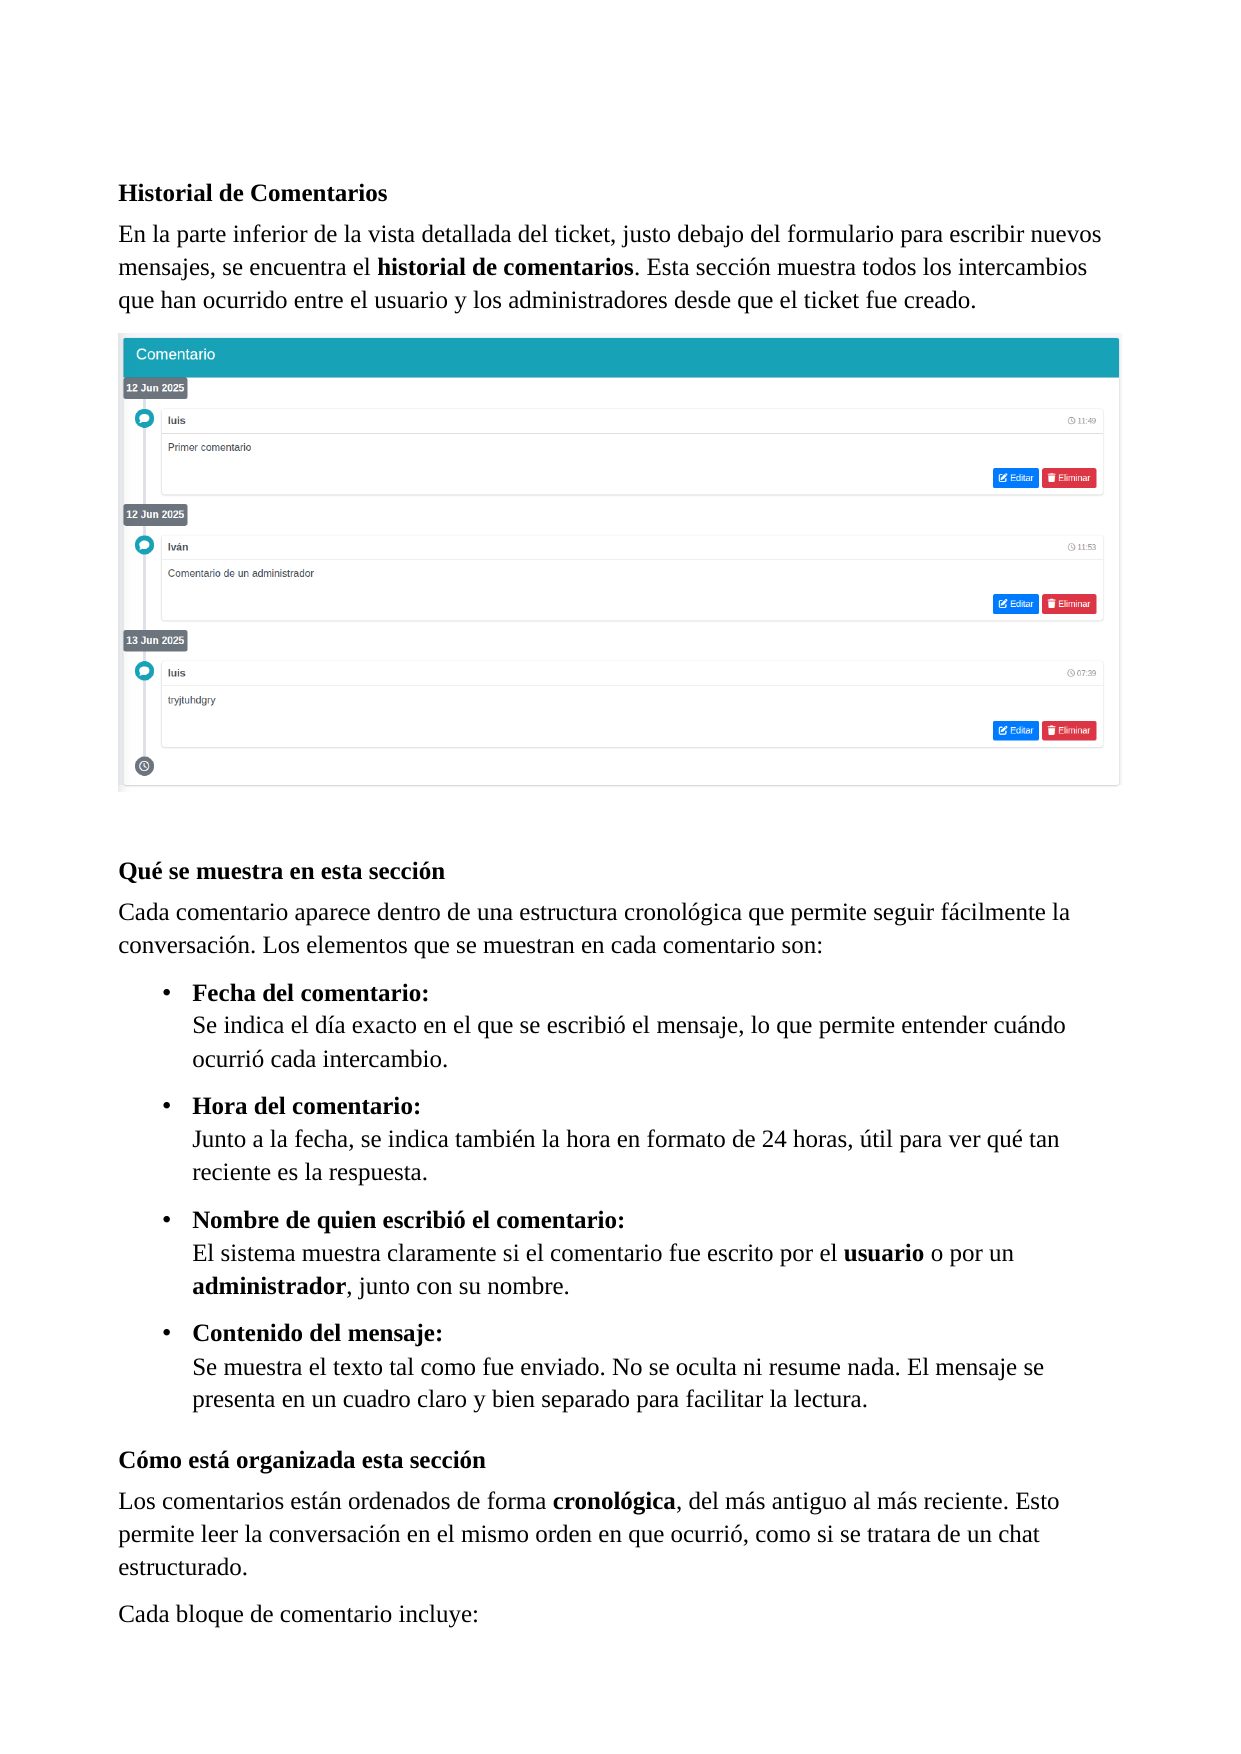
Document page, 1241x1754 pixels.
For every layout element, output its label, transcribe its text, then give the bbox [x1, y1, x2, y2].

text En la parte inferior de la vista detallada del ticket, justo debajo del formulario para escribir nuevos mensajes, se encuentra el historial de comentarios. Esta sección muestra todos los intercambios que han ocurrido entre el usuario y los administradores desde que el ticket fue creado. [118, 219, 1122, 314]
list Nombre de quien escribió el comentario: El sistema muestra claramente si el comentario fue escrito por el usuario o por un administrador, junto con su nombre. [162, 1205, 1122, 1300]
text Cada bloque de comentario incluye: [118, 1599, 1122, 1628]
list Hora del comentario: Junto a la fecha, se indica también la hora en formato de 24 horas, útil para ver qué tan reciente es la respuesta. [162, 1091, 1122, 1186]
subtitle Cómo está organizada esta sección [118, 1445, 1122, 1473]
text Los comentarios están ordenados de forma cronológica, del más antiguo al más reciente. Esto permite leer la conversación en el mismo orden en que ocurrió, como si se tratara de un chat estructurado. [118, 1486, 1122, 1581]
subtitle Qué se muestra en esta sección [118, 856, 1122, 884]
list Fecha del comentario: Se indica el día exacto en el que se escribió el mensaje, lo que permite entender cuándo ocurrió cada intercambio. [162, 978, 1122, 1072]
list Contenido del mensaje: Se muestra el texto tal como fue enviado. No se oculta ni resume nada. El mensaje se presenta en un cuadro claro y bien separado para facilitar la lectura. [162, 1318, 1122, 1413]
picture [118, 333, 1123, 792]
subtitle Historial de Comentarios [118, 178, 1122, 207]
text Cada comentario aparece dentro de una estructura cronológica que permite seguir fácilmente la conversación. Los elementos que se muestran en cada comentario son: [118, 897, 1122, 959]
